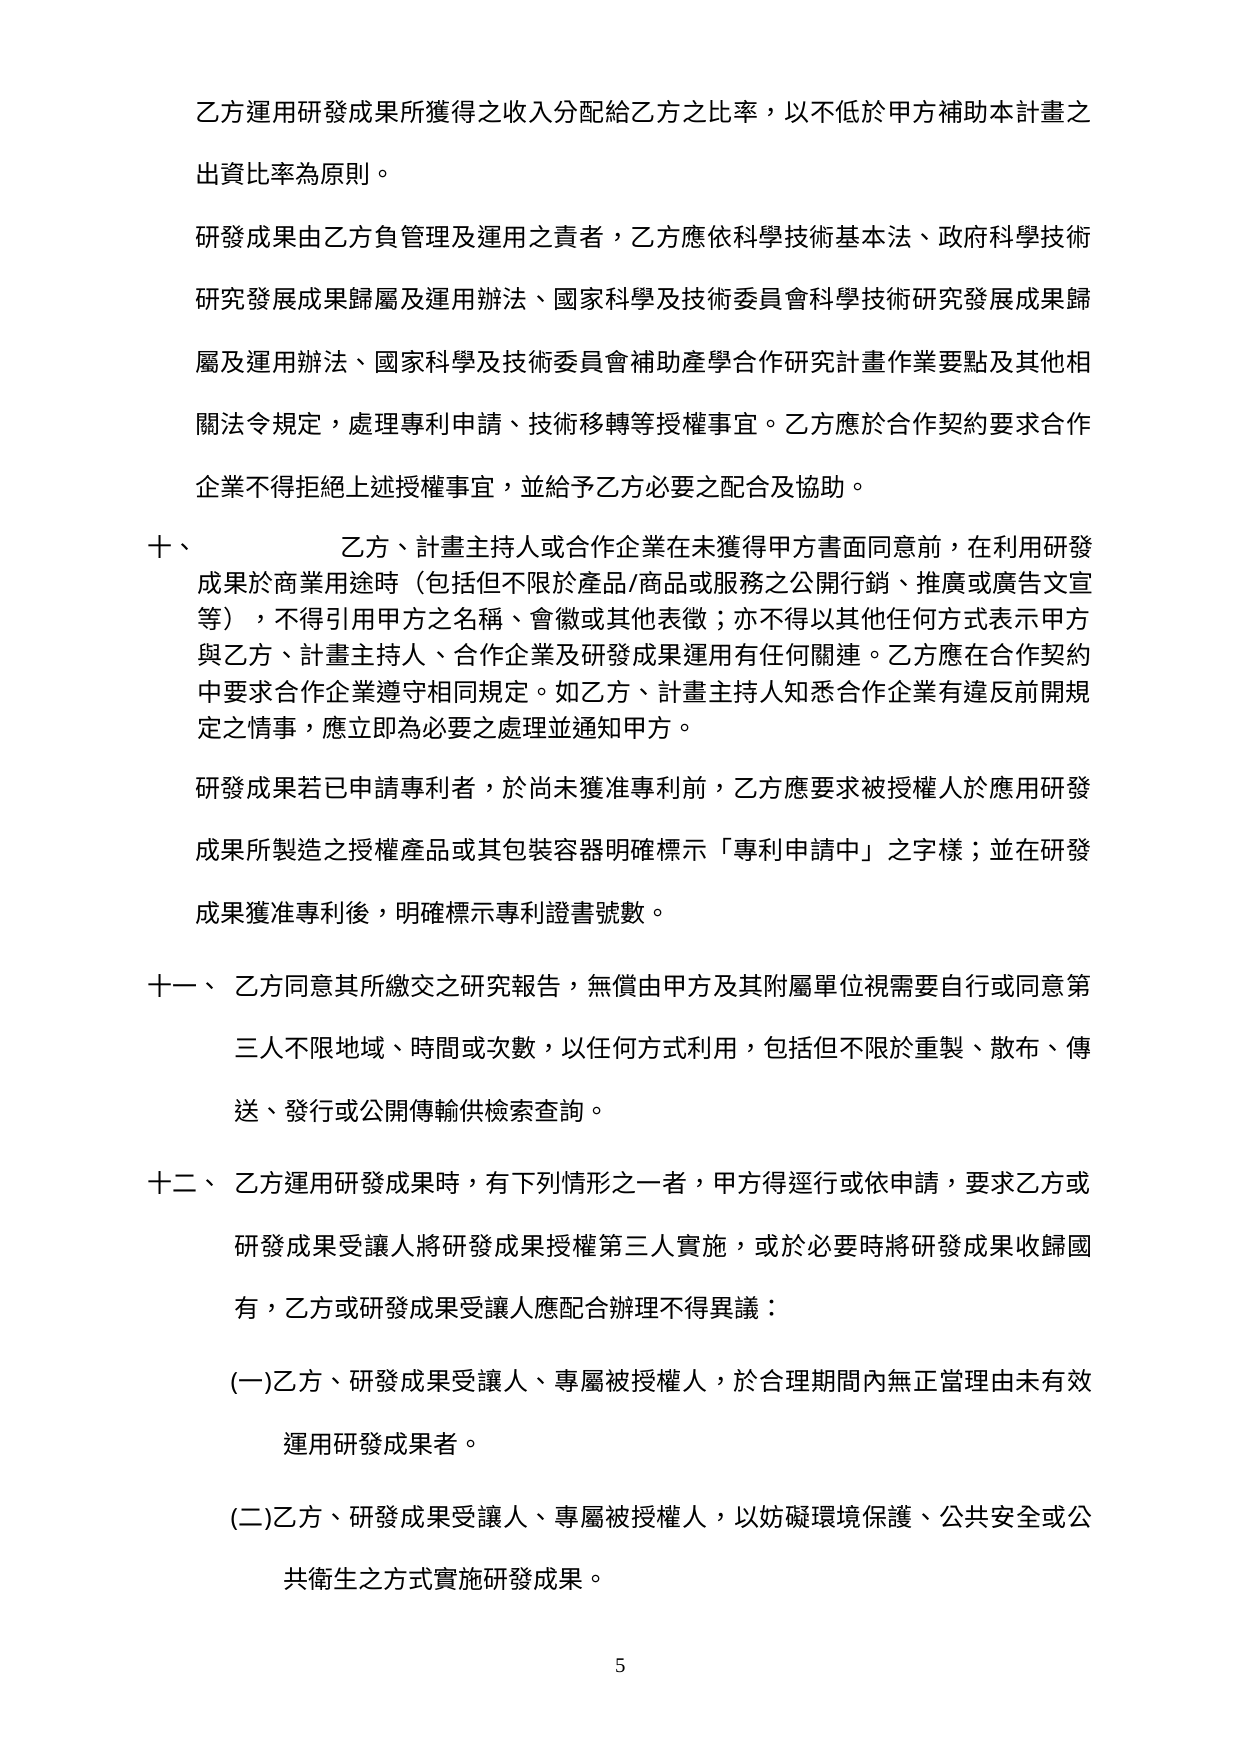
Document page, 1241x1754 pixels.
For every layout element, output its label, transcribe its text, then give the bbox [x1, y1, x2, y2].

table_cell 本次甲方補助乙方智慧醫療產學聯盟計畫(數位健康領域)共計____件，補助經費共計新臺幣(大寫)____佰____拾____萬____仟____佰____拾____元整(請依甲方通知之智慧醫療產學聯盟計畫(數位健康領域)經費核定清單（附表一）及補助費請款明細表（附表二）中所列核定之總金額填具)，補助之詳細項目以甲方核定之經費核定清單（附表一）及審查通過之計畫申請書及相關資料為準。於乙方收受合作企業繳交之配合款後，由甲方依乙方按規定檢附之請款資料，分二期撥付乙方專戶存儲於公庫或其代理公庫機構核實動支，不得移作他用，甲方得隨時查核經費動支情形。 本計畫合作企業配合款（詳如附表一：計畫經費核定清單企業配合款欄所列金額），應於甲方規定期限內，全額撥付乙方專戶存儲核實動支。乙方必須負責合作企業配合款之如期撥付，其經費變更及報銷處理，由乙方自行向計畫合作企業辦理，不得與甲方補助經費混淆，且合作企業配合款之運用仍須符合甲方之相關規定。乙方若未依照本合約所訂期程取得合作企業配合款者，甲方得中止該計畫之執行，停止撥付該計畫之補助經費，並得終止本合約。 乙方與合作企業之合作契約應約定，因合作企業違約而終止或解除合作契約者，該合作企業不得主張本計畫相關研發成果之任何權益，合作企業已撥付之配合款不予退還。合作企業中途退出者，亦同。 本計畫結束後三個月內，乙方應將本計畫收支明細報告表函送甲方辦理經費結報。支用單據應貼於黏存單，註明科目及用途，如有英文名詞，應附註中文，並依政府支出憑證處理要點規定，由相關單位人員及計畫主持人等簽章。各計畫如有結餘及計畫經費專戶存儲所產生之孳息，應如數繳回甲方之行政院國家科學技術發展基金。但已實施校務基金制度之學校、國立社教機構作業基金之機構及中央研究院，除甲方另有規定應予繳回者外，得不繳回。 本計畫結束後三個月內，乙方應向甲方及合作企業繳交智慧醫療產學聯盟計畫(數位健康領域)研究成果精簡報告及完整結案報告(電子檔)，並將產生之研發成果及實際運用績效等相關資料，辦理相關登錄作業。 以調查法（如面訪、電話訪問、郵寄問卷等）進行之計畫，乙方應將研究成果報告、資料讀我檔、空白問卷、過錄號碼簿（CODEBOOK）、電腦資料數據檔、資料欄位定義程式（SAS、SPSS或其他統計程式）等及調查資料檔案利用授權書各一份逕送中央研究院人文社會科學研究中心「調查研究專題中心」。 乙方執行本計畫辦理科學技術研究發展採購時，應依乙方內部科學技術研究發展採購作業規定及科學技術研究發展採購監督管理辦法之規定辦理；除我國締結之條約或協定另有規定者外，不適用政府採購法之規定。 甲方辦理科研採購監督事宜，得於事後採抽樣選取若干案件以書面或實地查核方式辦理，乙方應予配合。 乙方有科學技術研究發展採購監督管理辦法第十二條各款情形之一者，甲方得核減補助金額或停止撥付經費；其情節重大者，得終止或解除契約，並追繳已撥付之款項。 乙方執行本計畫辦理科研採購時，如屬計畫之合作企業專屬權利或獨家製造或供應，無其他合適之替代標的者，或有逕向計畫之合作企業採購之必要且能提供具體證明者，始得由計畫主持人敘明理由循乙方行政程序專案核准，辦理採購。 前項核准文件及採購應作成書面紀錄，備供查詢。 乙方執行本計畫時，其有關之執行期間、經費分配、支用、結報、變更、追加、流用及延期等，應依國家科學及技術委員會補助產學合作研究計畫作業要點、國家科學及技術委員會補助專題研究計畫作業要點、國家科學及技術委員會補助專題研究計畫經費處理原則及其他相關法令規定辦理，上開規定修正時，亦同。 研發成果歸屬詳計畫核定清單。 乙方運用研發成果所獲得之收入分配給乙方之比率，以不低於甲方補助本計畫之出資比率為原則。 研發成果由乙方負管理及運用之責者，乙方應依科學技術基本法、政府科學技術研究發展成果歸屬及運用辦法、國家科學及技術委員會科學技術研究發展成果歸屬及運用辦法、國家科學及技術委員會補助產學合作研究計畫作業要點及其他相關法令規定，處理專利申請、技術移轉等授權事宜。乙方應於合作契約要求合作企業不得拒絕上述授權事宜，並給予乙方必要之配合及協助。 乙方、計畫主持人或合作企業在未獲得甲方書面同意前，在利用研發成果於商業用途時（包括但不限於產品/商品或服務之公開行銷、推廣或廣告文宣等），不得引用甲方之名稱、會徽或其他表徵；亦不得以其他任何方式表示甲方與乙方、計畫主持人、合作企業及研發成果運用有任何關連。乙方應在合作契約中要求合作企業遵守相同規定。如乙方、計畫主持人知悉合作企業有違反前開規定之情事，應立即為必要之處理並通知甲方。 研發成果若已申請專利者，於尚未獲准專利前，乙方應要求被授權人於應用研發成果所製造之授權產品或其包裝容器明確標示「專利申請中」之字樣；並在研發成果獲准專利後，明確標示專利證書號數。 乙方同意其所繳交之研究報告，無償由甲方及其附屬單位視需要自行或同意第三人不限地域、時間或次數，以任何方式利用，包括但不限於重製、散布、傳送、發行或公開傳輸供檢索查詢。 乙方運用研發成果時，有下列情形之一者，甲方得逕行或依申請，要求乙方或研發成果受讓人將研發成果授權第三人實施，或於必要時將研發成果收歸國有，乙方或研發成果受讓人應配合辦理不得異議： (一)乙方、研發成果受讓人、專屬被授權人，於合理期間內無正當理由未有效運用研發成果者。 (二)乙方、研發成果受讓人、專屬被授權人，以妨礙環境保護、公共安全或公共衛生之方式實施研發成果。 (三)為增進國家重大利益或維護國家安全。 甲方依前條規定行使該項權利，應先以書面通知乙方或研發成果受讓人、專屬被授權人。乙方及研發成果受讓人、專屬被授權人應於通知書送達之次日起三個月內以書面答辯，除先行申明理由，經甲方准予展期者外，屆期不答辯或答辯理由不成立者，甲方得逕予處理。乙方、研發成果受讓人或專屬被授權人，就甲方之決定，不得為任何權利之主張或損害之請求，並應配合為權利之移轉或授權。 乙方應於本合約生效後，依甲方指定之日期及指定之方式，就研發成果之產生、管理及推廣運用情形，定期向甲方提出彙報。 乙方執行本計畫如有固定資產之添置，應由乙方財產管理人員驗收蓋章，列入財產帳，甲方得隨時抽查之。 甲方補助乙方計畫內所購置之非消耗性設備，乙方同意於計畫完成後，或因故無法繼續執行時，由甲方視實際需要，要求乙方撥借其他機構使用，以免閒置。 乙方對甲方所補助計畫各項費用之核發，應依稅法規定辦理扣繳或辦理相關程序。 計畫執行期間，乙方應負責管理與維護實驗環境之衛生及安全，如涉及人體實驗、採集人體檢體、人類胚胎、人類胚胎幹細胞、基因重組實驗、基因轉殖田間實驗、危害性微生物或病毒實驗、動物實驗者，應確實督導相關實驗操作人員遵守相關規定及做好安全防護措施。 如因執行本計畫而致他人之生命、健康、財產上或任何權益受侵害，或使環境 受衝擊時，乙方應負完全之責任，與甲方無涉。 計畫之各年度所需經費如未獲立法院審議通過或經部分刪減，甲方得依審議情形調減補助經費，並按預算法第五十四條規定辦理。 執行機構暨首長(或代表人) 及計畫主持人對所執行之研究計畫負有保證之責任。如未能履行本合約書規定者，甲方得視情節停止撥款，或併向乙方追還已撥付之款項，亦得視情況暫停乙方或計畫主持人之計畫申請案；如發現預期結果不能達成或研究工作不能進行、接受其他補助(含國內外、大陸地區及港澳)未詳實揭露並配合甲方需要提供相關資料，甲方得隨時通知乙方結束計畫，終止或解除合約，並向乙方收回未支用之款項。乙方如發現某一項計畫主持人有不能履行本合約之情事者，應即停止該項計畫經費之動支，並繳回未支用之款項。該項計畫終止執行，不影響其他計畫之執行效力。 乙方未能配合甲方獎、補助之執行與管理相關規定及本合約約定事項者，甲方得視情節輕重酌予降低管理費之補助比率。 乙方如未依本合約規定期限辦理經費結報及繳交研究成果報告，經甲方催告仍未完成辦理者，甲方得追繳該計畫一定比例之管理費或於乙方之下期計畫撥款項內將未結案之補助經費扣除，未來亦得視情形暫停對乙方之全部或部分補助，經費結報或研究成果報告未合規定，經甲方限期改正，屆期不改正者，亦同。 乙方應督導本計畫執行相關人員依科技資料保密要點、甲方要求及相關法令辦理保密事項。如列為國家核心科技研究計畫者，乙方及計畫主持人應依政府資助國家核心科技研究計畫安全管制作業手冊之規定建立安全管制制度，並應遵守相關法令規定與甲方之相關保密要求。 甲方處理違反學術倫理案件時，乙方如未能積極配合或乙方有其他不當行為者，甲方得自次年度起減撥補助專題研究計畫之管理費。甲方如發現乙方有未依補助經費用途支用、虛報或浮報等情事，依甲方補助專題研究計畫作業要點規定辦理。 本計畫之計畫書及其附件資料，亦為本合約之一部分。 就本合約所生之爭議糾紛，經甲方同意後，得於臺北提付仲裁，依中華民國仲裁法解決；如涉訟時，雙方均同意以臺灣臺北地方法院為第一審管轄法院。 本合約書一式2份，由甲乙雙方各保存一份，以資信守。 [145, 79, 1095, 1619]
